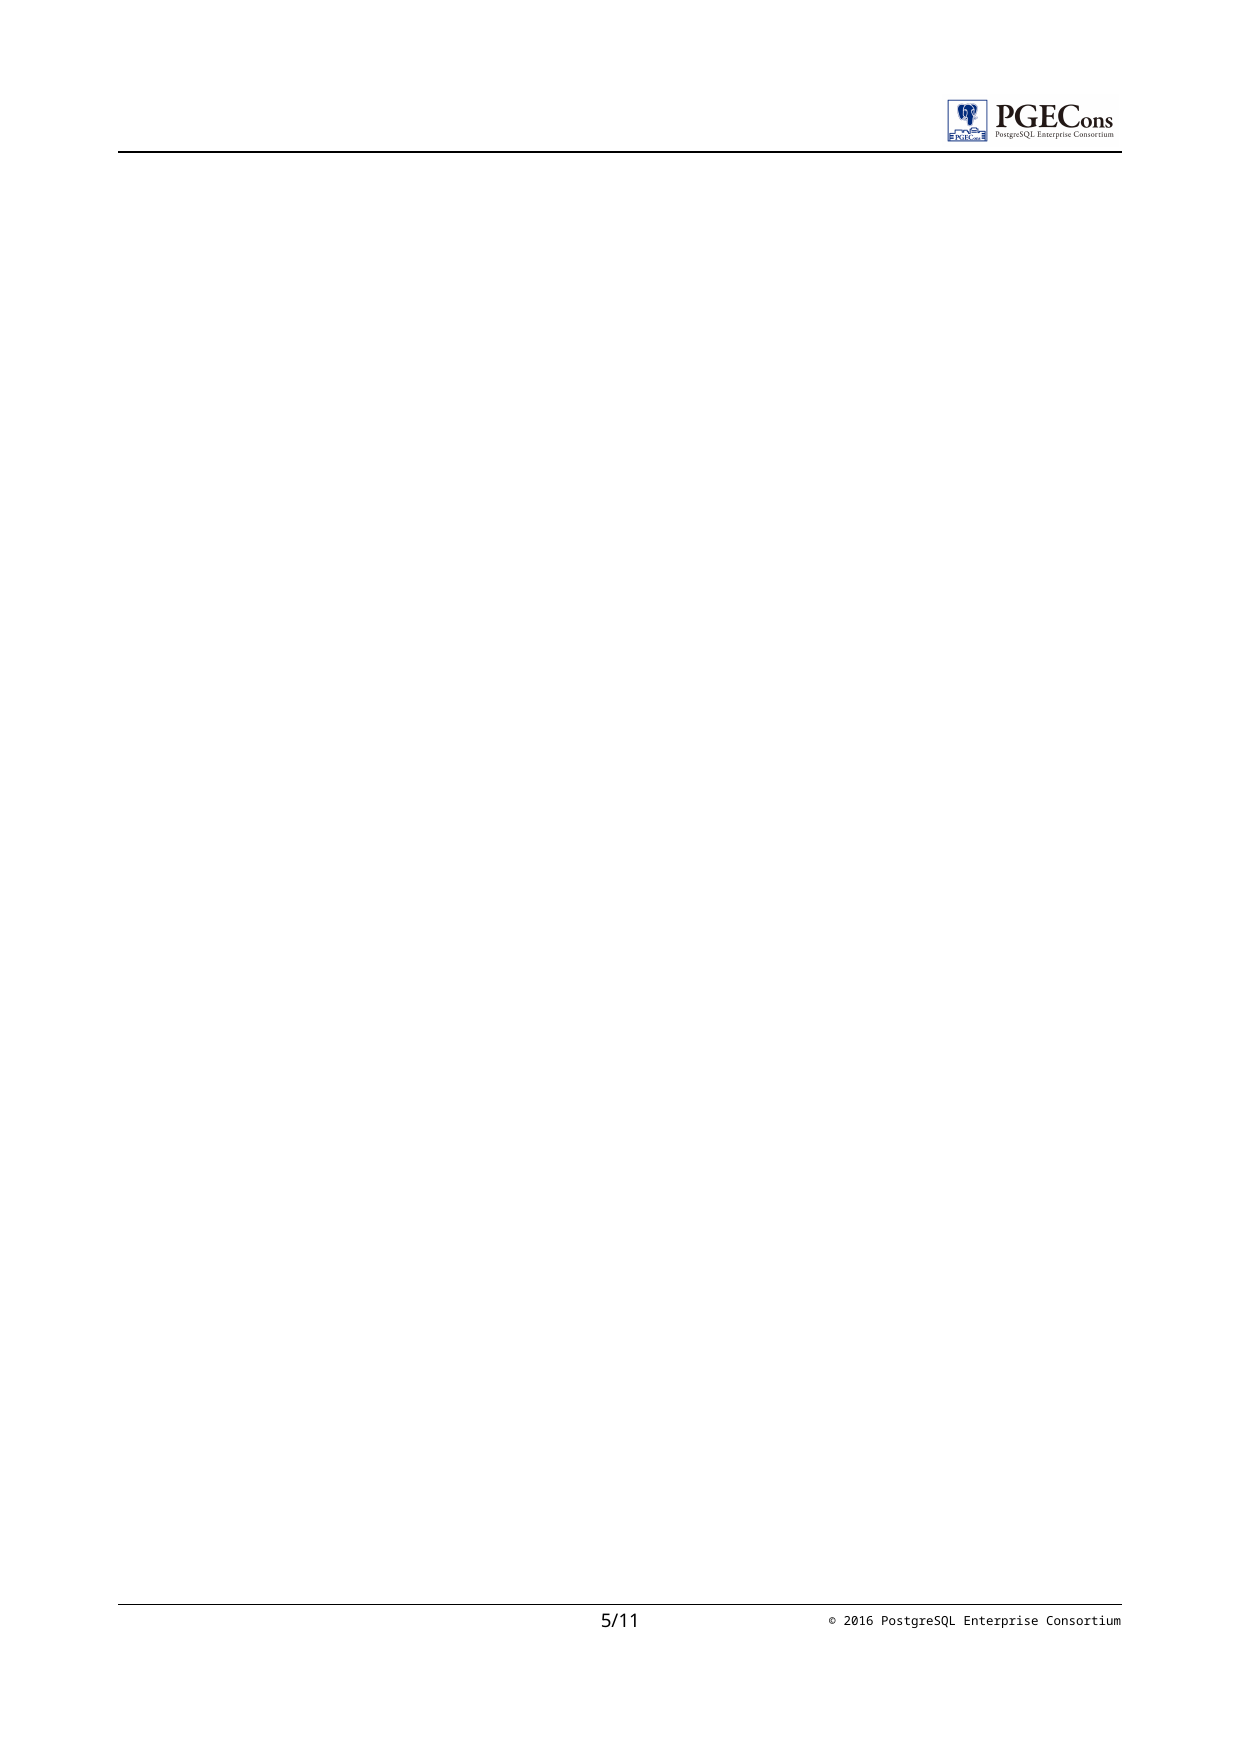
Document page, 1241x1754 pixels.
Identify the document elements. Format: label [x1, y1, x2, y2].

picture [941, 94, 1119, 147]
